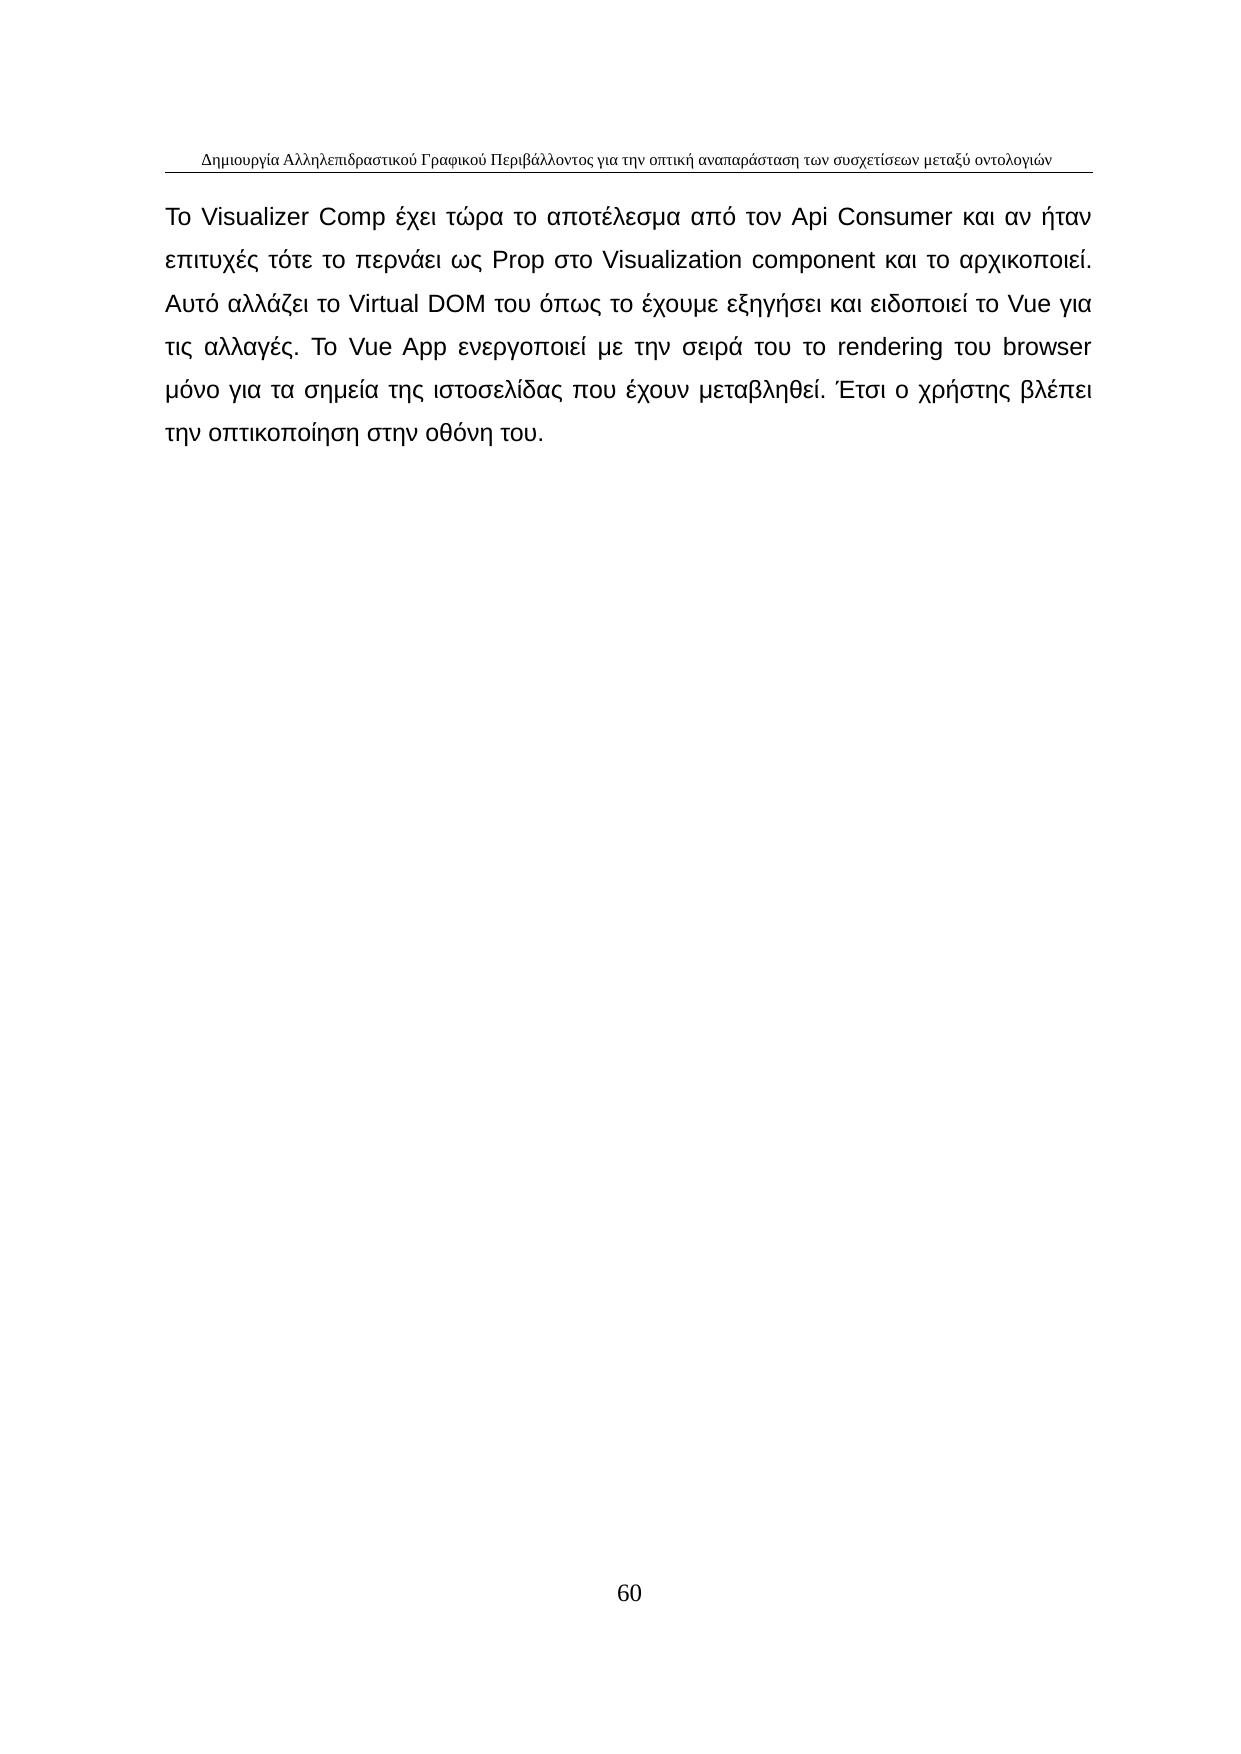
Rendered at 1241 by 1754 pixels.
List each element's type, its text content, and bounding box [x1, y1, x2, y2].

text Το Visualizer Comp έχει τώρα το αποτέλεσμα από τον Api Consumer και αν ήταν επιτυχές τότε το περνάει ως Prop στο Visualization component και το αρχικοποιεί. Αυτό αλλάζει το Virtual DOM του όπως το έχουμε εξηγήσει και ειδοποιεί το Vue για τις αλλαγές. Το Vue App ενεργοποιεί με την σειρά του το rendering του browser μόνο για τα σημεία της ιστοσελίδας που έχουν μεταβληθεί. Έτσι ο χρήστης βλέπει την οπτικοποίηση στην οθόνη του. [165, 202, 1093, 447]
